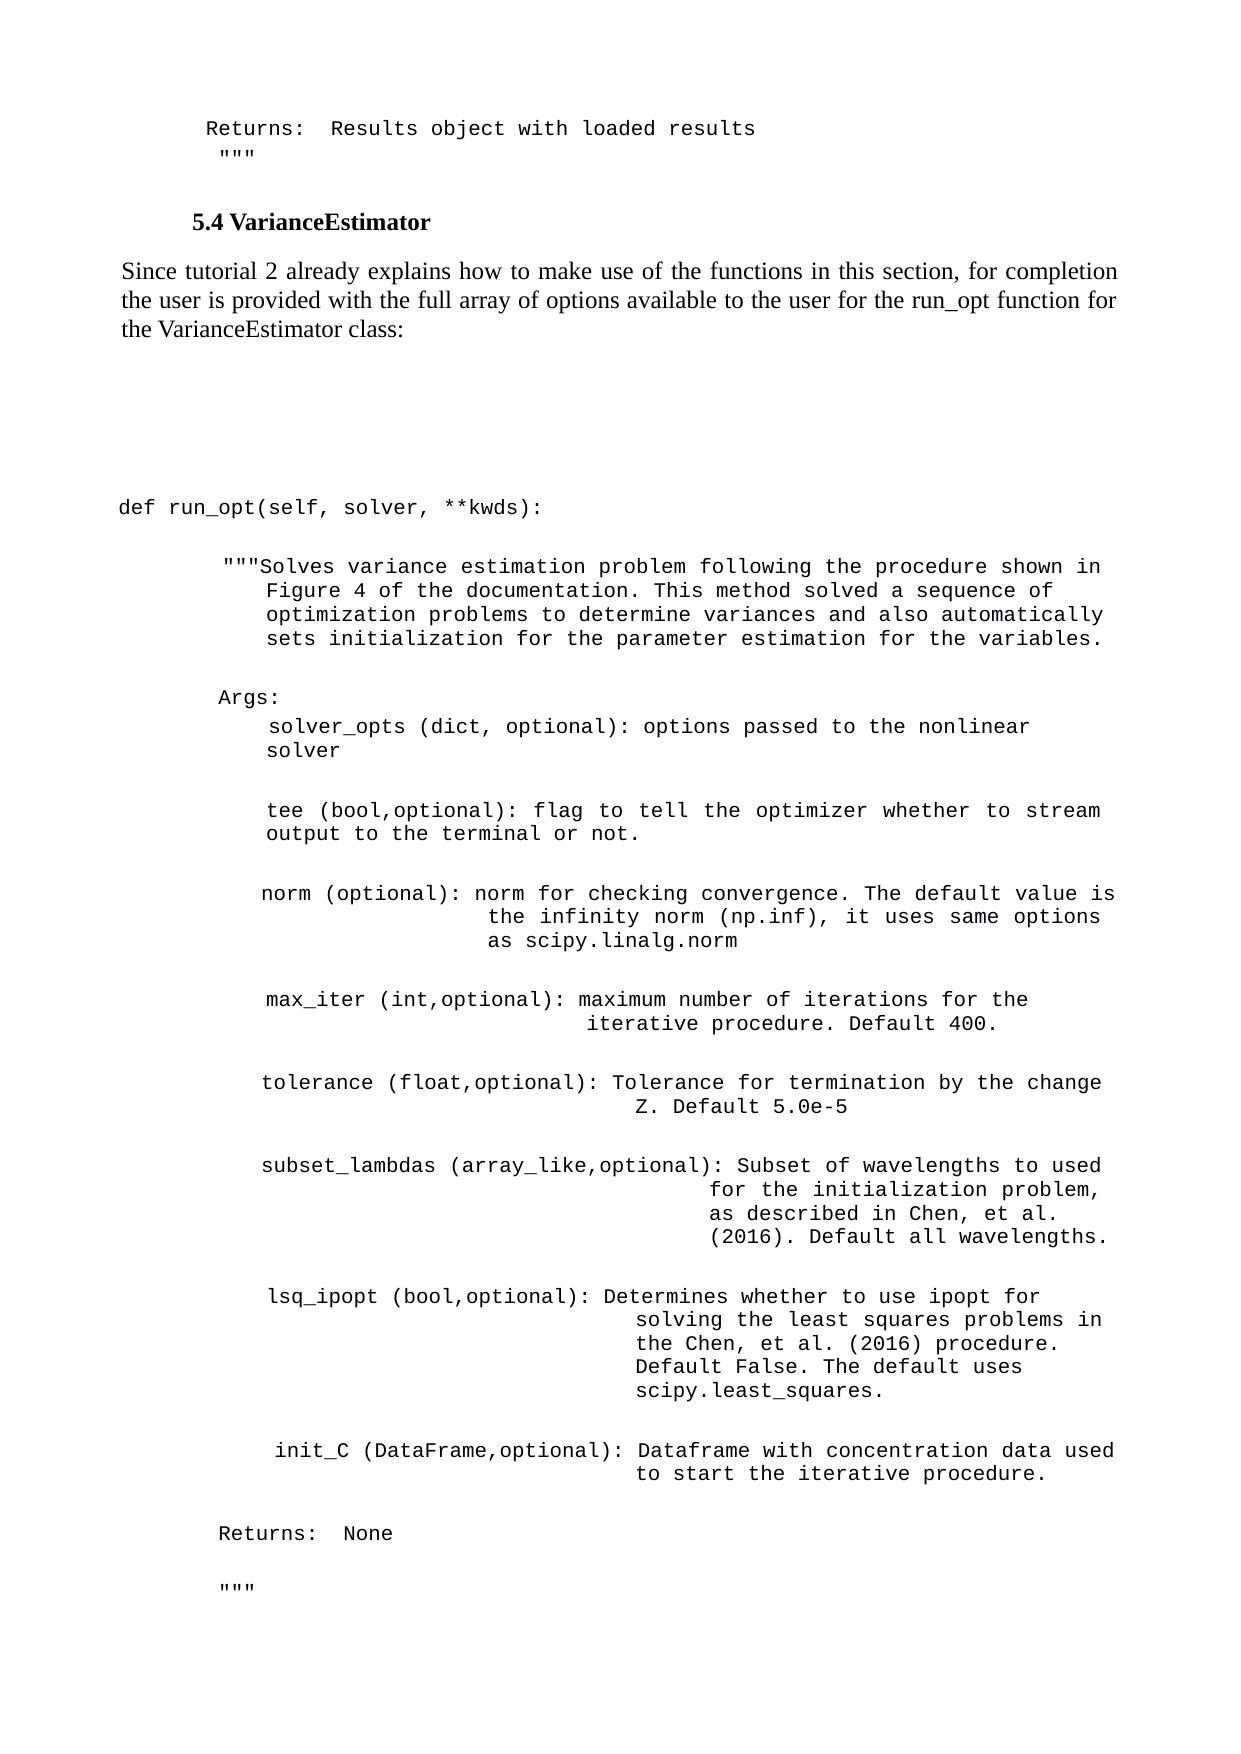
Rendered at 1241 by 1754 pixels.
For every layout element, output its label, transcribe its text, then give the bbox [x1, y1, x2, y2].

text Returns: None [118, 1523, 1116, 1546]
text """Solves variance estimation problem following the procedure shown in Figure 4 of the documentation. This method solved a sequence of optimization problems to determine variances and also automatically sets initialization for the parameter estimation for the variables. [118, 557, 1116, 651]
text Returns: Results object with loaded results [118, 118, 1116, 142]
text Args: [118, 687, 1116, 711]
text """ [118, 148, 1116, 171]
text 5.4 VarianceEstimator [121, 207, 1122, 236]
text lsq_ipopt (bool,optional): Determines whether to use ipopt for solving the least squares problems in the Chen, et al. (2016) procedure. Default False. The default uses scipy.least_squares. [118, 1286, 1116, 1404]
text tolerance (float,optional): Tolerance for termination by the change Z. Default 5.0e-5 [118, 1072, 1116, 1119]
text tee (bool,optional): flag to tell the optimizer whether to stream output to the terminal or not. [118, 799, 1116, 847]
text max_iter (int,optional): maximum number of iterations for the iterative procedure. Default 400. [118, 989, 1116, 1037]
text init_C (DataFrame,optional): Dataframe with concentration data used to start the iterative procedure. [118, 1439, 1116, 1487]
text norm (optional): norm for checking convergence. The default value is the infinity norm (np.inf), it uses same options as scipy.linalg.norm [118, 883, 1116, 953]
text def run_opt(self, solver, **kwds): [118, 497, 1116, 521]
text Since tutorial 2 already explains how to make use of the functions in this section, for completion the user is provided with the full array of options available to the user for the run_opt function for the VarianceEstimator class: [121, 256, 1119, 342]
text subset_lambdas (array_like,optional): Subset of wavelengths to used for the initialization problem, as described in Chen, et al. (2016). Default all wavelengths. [118, 1155, 1116, 1250]
text solver_opts (dict, optional): options passed to the nonlinear solver [118, 717, 1116, 764]
text """ [118, 1582, 1116, 1606]
